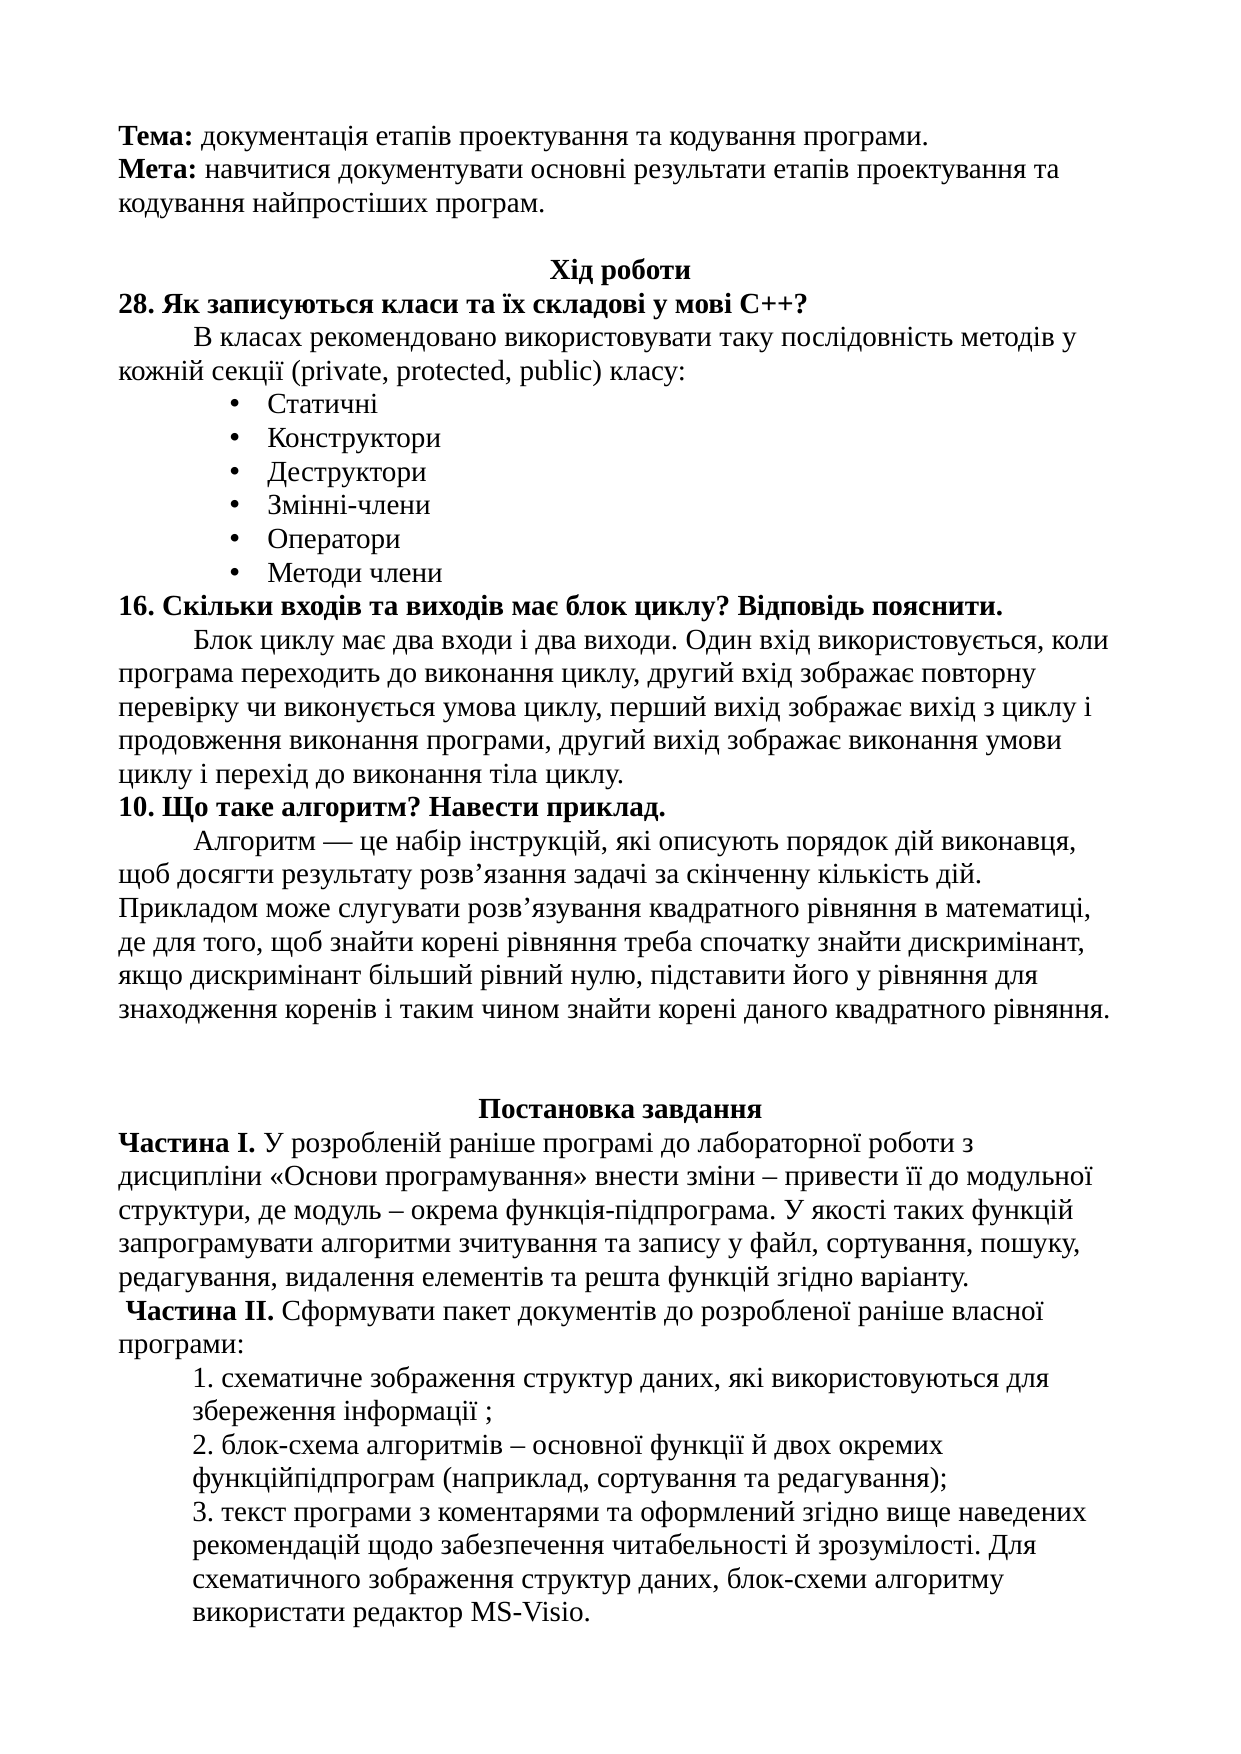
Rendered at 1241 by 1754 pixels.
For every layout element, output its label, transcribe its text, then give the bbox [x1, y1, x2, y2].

text Блок циклу має два входи і два виходи. Один вхід використовується, коли програма переходить до виконання циклу, другий вхід зображає повторну перевірку чи виконується умова циклу, перший вихід зображає вихід з циклу і продовження виконання програми, другий вихід зображає виконання умови циклу і перехід до виконання тіла циклу. [118, 622, 1122, 789]
text В класах рекомендовано використовувати таку послідовність методів у кожній секції (private, protected, public) класу: [118, 319, 1122, 386]
text Постановка завдання [118, 1091, 1122, 1125]
text 3. текст програми з коментарями та оформлений згідно вище наведених рекомендацій щодо забезпечення читабельності й зрозумілості. Для схематичного зображення структур даних, блок-схеми алгоритму використати редактор MS-Visio. [192, 1494, 1122, 1628]
text 10. Що таке алгоритм? Навести приклад. [118, 789, 1122, 823]
text 2. блок-схема алгоритмів – основної функції й двох окремих функційпідпрограм (наприклад, сортування та редагування); [192, 1427, 1122, 1494]
list Методи члени [229, 555, 1122, 588]
text Частина І. У розробленій раніше програмі до лабораторної роботи з дисципліни «Основи програмування» внести зміни – привести її до модульної структури, де модуль – окрема функція-підпрограма. У якості таких функцій запрограмувати алгоритми зчитування та запису у файл, сортування, пошуку, редагування, видалення елементів та решта функцій згідно варіанту. [118, 1125, 1122, 1293]
text Частина ІІ. Сформувати пакет документів до розробленої раніше власної програми: [118, 1293, 1122, 1360]
list Змінні-члени [229, 487, 1122, 521]
list Оператори [229, 521, 1122, 555]
text 28. Як записуються класи та їх складові у мові С++? [118, 286, 1122, 319]
text Тема: документація етапів проектування та кодування програми. [118, 118, 1122, 152]
list Деструктори [229, 454, 1122, 487]
list Статичні [229, 386, 1122, 420]
text 16. Скільки входів та виходів має блок циклу? Відповідь пояснити. [118, 588, 1122, 622]
text Мета: навчитися документувати основні результати етапів проектування та кодування найпростіших програм. [118, 152, 1122, 219]
text 1. схематичне зображення структур даних, які використовуються для збереження інформації ; [192, 1360, 1122, 1427]
list Конструктори [229, 420, 1122, 454]
text Алгоритм — це набір інструкцій, які описують порядок дій виконавця, щоб досягти результату розв’язання задачі за скінченну кількість дій. Прикладом може слугувати розв’язування квадратного рівняння в математиці, де для того, щоб знайти корені рівняння треба спочатку знайти дискримінант, якщо дискримінант більший рівний нулю, підставити його у рівняння для знаходження коренів і таким чином знайти корені даного квадратного рівняння. [118, 823, 1122, 1024]
text Хід роботи [118, 252, 1122, 286]
